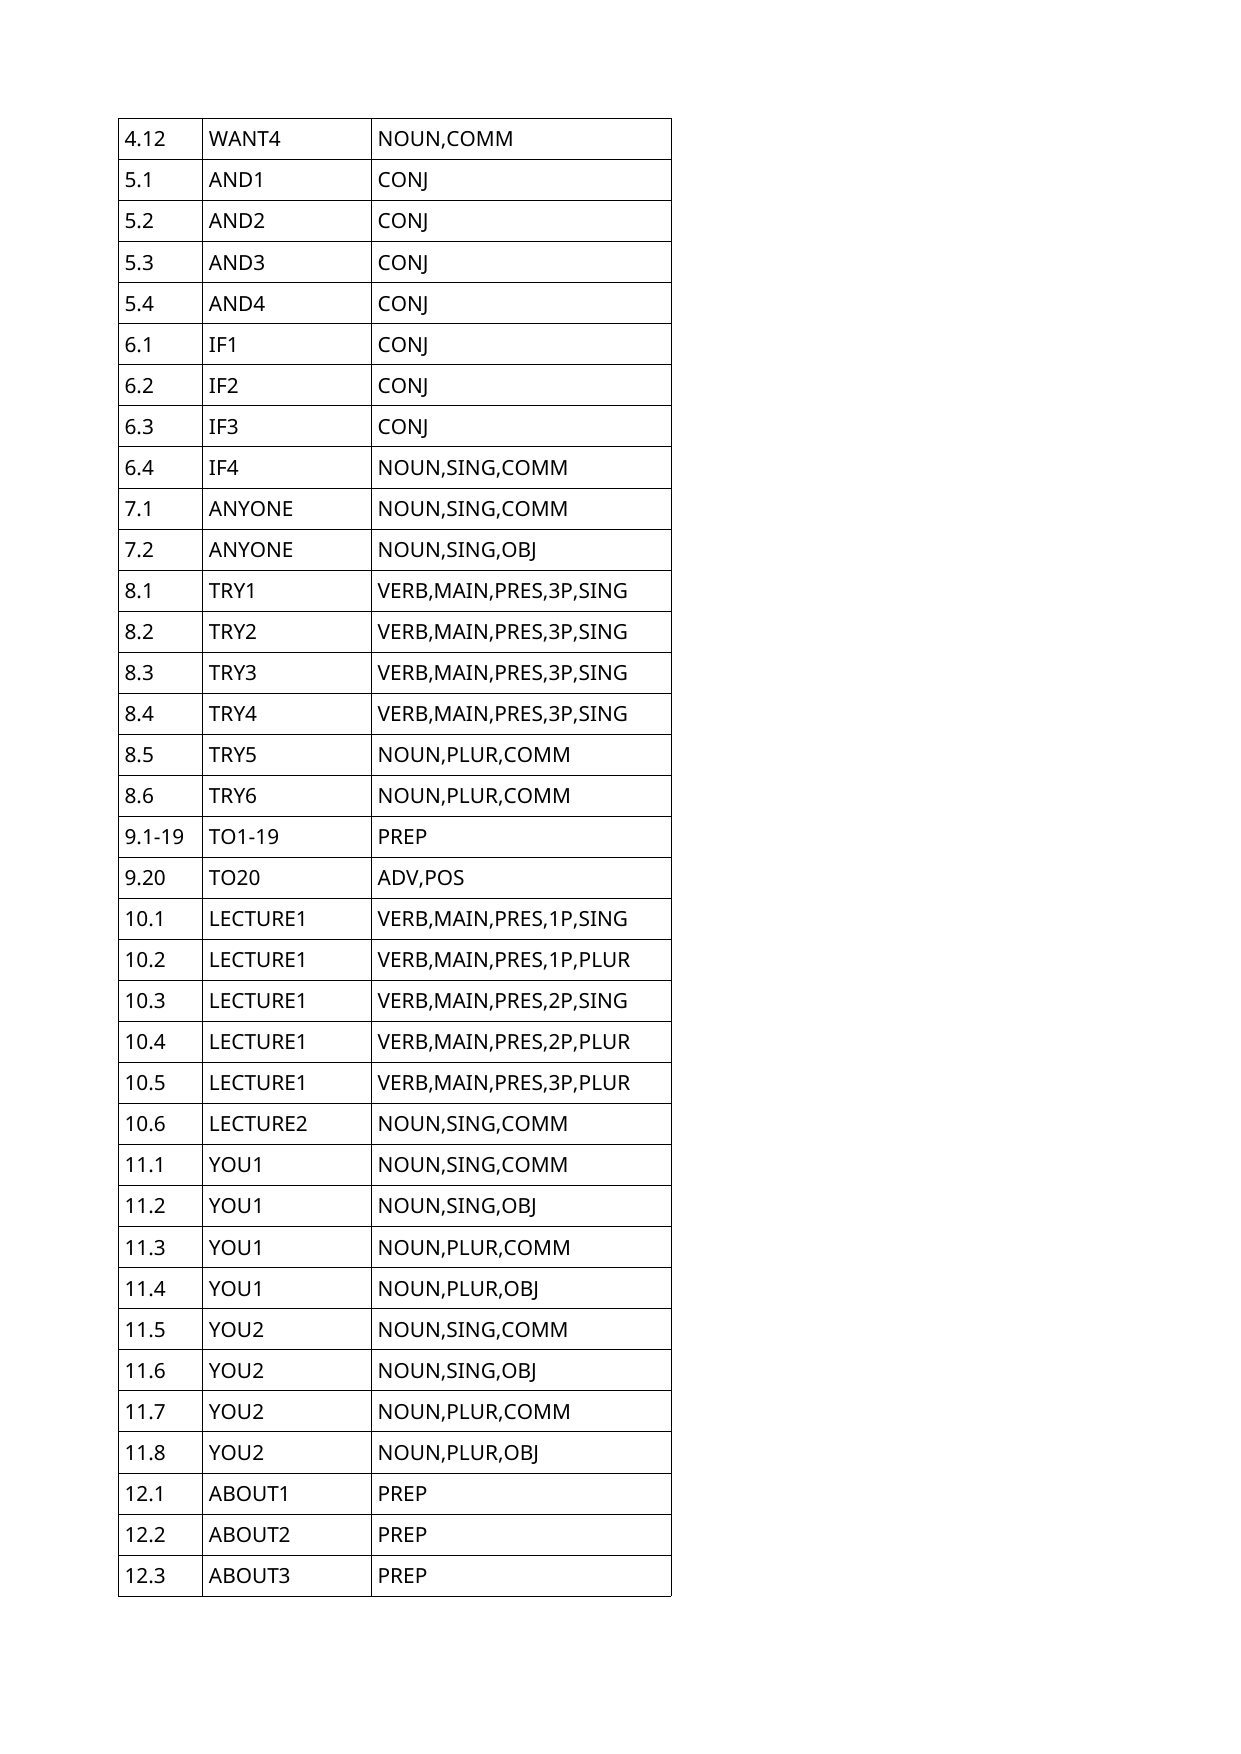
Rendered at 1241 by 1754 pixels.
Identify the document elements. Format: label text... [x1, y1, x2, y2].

table_cell 10.2 [119, 940, 202, 980]
table_cell NOUN,SING,COMM [372, 489, 671, 528]
table_cell NOUN,PLUR,OBJ [372, 1432, 671, 1472]
table_cell YOU1 [203, 1186, 371, 1226]
table_cell 8.1 [119, 571, 202, 611]
table_cell VERB,MAIN,PRES,3P,SING [372, 571, 671, 611]
table_cell 8.5 [119, 735, 202, 775]
table_cell 8.3 [119, 653, 202, 693]
table_cell 8.4 [119, 694, 202, 734]
table_cell 12.2 [119, 1515, 202, 1554]
table_cell TRY2 [203, 612, 371, 652]
table_cell ANYONE [203, 489, 371, 528]
table_cell NOUN,PLUR,COMM [372, 776, 671, 816]
table_cell TO20 [203, 858, 371, 898]
table_cell PREP [372, 1556, 671, 1596]
table_cell LECTURE1 [203, 981, 371, 1021]
table_cell ABOUT2 [203, 1515, 371, 1554]
table_cell IF4 [203, 447, 371, 487]
table_cell 11.6 [119, 1350, 202, 1390]
table_cell LECTURE1 [203, 940, 371, 980]
table_cell YOU1 [203, 1268, 371, 1308]
table_cell YOU2 [203, 1391, 371, 1431]
table_cell LECTURE2 [203, 1104, 371, 1144]
table_cell 5.4 [119, 283, 202, 323]
table_cell WANT4 [203, 119, 371, 159]
table_cell CONJ [372, 283, 671, 323]
table_cell 10.3 [119, 981, 202, 1021]
table_cell 4.12 [119, 119, 202, 159]
table_cell CONJ [372, 201, 671, 241]
table_cell VERB,MAIN,PRES,1P,SING [372, 899, 671, 939]
table_cell YOU2 [203, 1350, 371, 1390]
table_cell 7.2 [119, 530, 202, 569]
table_cell 11.5 [119, 1309, 202, 1349]
table_cell VERB,MAIN,PRES,2P,PLUR [372, 1022, 671, 1062]
table_cell VERB,MAIN,PRES,3P,SING [372, 653, 671, 693]
table_cell VERB,MAIN,PRES,2P,SING [372, 981, 671, 1021]
table_cell LECTURE1 [203, 899, 371, 939]
table_cell NOUN,SING,OBJ [372, 1350, 671, 1390]
table_cell 11.2 [119, 1186, 202, 1226]
table_cell 6.2 [119, 365, 202, 405]
table_cell 7.1 [119, 489, 202, 528]
table_cell ABOUT1 [203, 1474, 371, 1513]
table_cell 9.1-19 [119, 817, 202, 857]
table_cell 6.3 [119, 406, 202, 446]
table_cell IF1 [203, 324, 371, 364]
table_cell AND4 [203, 283, 371, 323]
table_cell CONJ [372, 324, 671, 364]
table_cell YOU1 [203, 1145, 371, 1185]
table_cell CONJ [372, 242, 671, 282]
table_cell YOU2 [203, 1432, 371, 1472]
table_cell AND1 [203, 160, 371, 200]
table_cell AND2 [203, 201, 371, 241]
table_cell TO1-19 [203, 817, 371, 857]
table_cell 12.1 [119, 1474, 202, 1513]
table_cell ADV,POS [372, 858, 671, 898]
table_cell 11.4 [119, 1268, 202, 1308]
table_cell NOUN,PLUR,COMM [372, 1391, 671, 1431]
table_cell 10.5 [119, 1063, 202, 1103]
table_cell ANYONE [203, 530, 371, 569]
table_cell 12.3 [119, 1556, 202, 1596]
table_cell 11.3 [119, 1227, 202, 1267]
table_cell IF2 [203, 365, 371, 405]
table_cell 5.2 [119, 201, 202, 241]
table_cell CONJ [372, 406, 671, 446]
table_cell YOU2 [203, 1309, 371, 1349]
table_cell PREP [372, 1515, 671, 1554]
table_cell VERB,MAIN,PRES,3P,SING [372, 694, 671, 734]
table_cell NOUN,SING,OBJ [372, 530, 671, 569]
table_cell NOUN,PLUR,COMM [372, 735, 671, 775]
table_cell PREP [372, 817, 671, 857]
table_cell NOUN,PLUR,OBJ [372, 1268, 671, 1308]
table_cell TRY5 [203, 735, 371, 775]
table_cell 10.4 [119, 1022, 202, 1062]
table_cell 10.6 [119, 1104, 202, 1144]
table_cell TRY6 [203, 776, 371, 816]
table_cell PREP [372, 1474, 671, 1513]
table_cell IF3 [203, 406, 371, 446]
table_cell 8.2 [119, 612, 202, 652]
table_cell LECTURE1 [203, 1063, 371, 1103]
table_cell 6.1 [119, 324, 202, 364]
table_cell NOUN,PLUR,COMM [372, 1227, 671, 1267]
table_cell NOUN,SING,COMM [372, 447, 671, 487]
table_cell VERB,MAIN,PRES,1P,PLUR [372, 940, 671, 980]
table_cell NOUN,SING,COMM [372, 1309, 671, 1349]
table_cell 6.4 [119, 447, 202, 487]
table_cell 11.1 [119, 1145, 202, 1185]
table_cell YOU1 [203, 1227, 371, 1267]
table_cell NOUN,SING,COMM [372, 1145, 671, 1185]
table_cell CONJ [372, 160, 671, 200]
table_cell VERB,MAIN,PRES,3P,SING [372, 612, 671, 652]
table_cell NOUN,SING,COMM [372, 1104, 671, 1144]
table_cell TRY3 [203, 653, 371, 693]
table_cell 5.1 [119, 160, 202, 200]
table_cell TRY1 [203, 571, 371, 611]
table_cell 11.8 [119, 1432, 202, 1472]
table_cell TRY4 [203, 694, 371, 734]
table_cell CONJ [372, 365, 671, 405]
table_cell 10.1 [119, 899, 202, 939]
table_cell AND3 [203, 242, 371, 282]
table_cell 8.6 [119, 776, 202, 816]
table_cell ABOUT3 [203, 1556, 371, 1596]
table_cell VERB,MAIN,PRES,3P,PLUR [372, 1063, 671, 1103]
table_cell 9.20 [119, 858, 202, 898]
table_cell NOUN,COMM [372, 119, 671, 159]
table_cell 11.7 [119, 1391, 202, 1431]
table_cell 5.3 [119, 242, 202, 282]
table_cell LECTURE1 [203, 1022, 371, 1062]
table_cell NOUN,SING,OBJ [372, 1186, 671, 1226]
